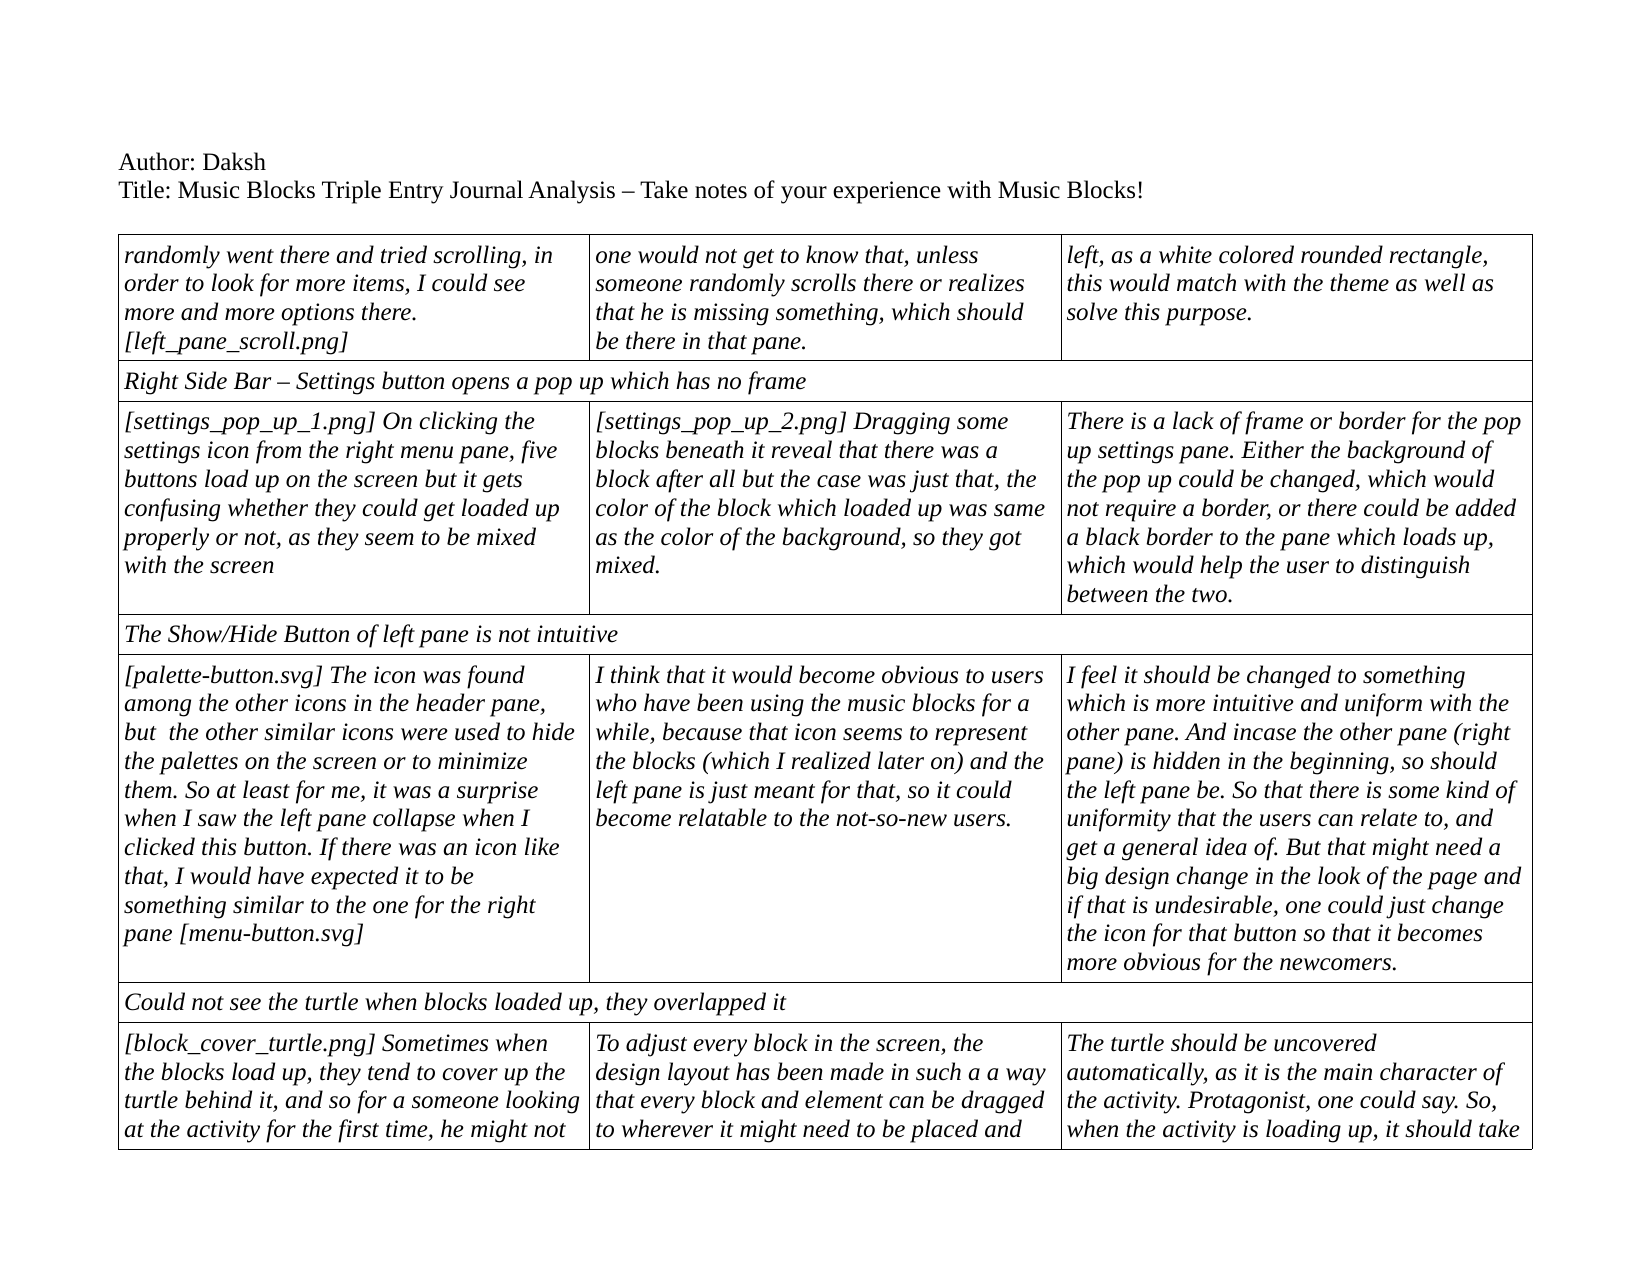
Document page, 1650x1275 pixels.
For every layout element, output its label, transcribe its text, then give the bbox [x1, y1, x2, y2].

table_cell I think that it would become obvious to users who have been using the music blocks for a while, because that icon seems to represent the blocks (which I realized later on) and the left pane is just meant for that, so it could become relatable to the not-so-new users. [590, 655, 1061, 982]
table_cell left, as a white colored rounded rectangle, this would match with the theme as well as solve this purpose. [1062, 235, 1532, 360]
table_cell Could not see the turtle when blocks loaded up, they overlapped it [119, 983, 1532, 1022]
table_cell [settings_pop_up_1.png] On clicking the settings icon from the right menu pane, five buttons load up on the screen but it gets confusing whether they could get loaded up properly or not, as they seem to be mixed with the screen [119, 402, 589, 613]
table_cell The Show/Hide Button of left pane is not intuitive [119, 615, 1532, 654]
table_cell one would not get to know that, unless someone randomly scrolls there or realizes that he is missing something, which should be there in that pane. [590, 235, 1061, 360]
table_cell [settings_pop_up_2.png] Dragging some blocks beneath it reveal that there was a block after all but the case was just that, the color of the block which loaded up was same as the color of the background, so they got mixed. [590, 402, 1061, 613]
table_cell To adjust every block in the screen, the design layout has been made in such a a way that every block and element can be dragged to wherever it might need to be placed and [590, 1023, 1061, 1148]
table_cell I feel it should be changed to something which is more intuitive and uniform with the other pane. And incase the other pane (right pane) is hidden in the beginning, so should the left pane be. So that there is some kind of uniformity that the users can relate to, and get a general idea of. But that might need a big design change in the look of the page and if that is undesirable, one could just change the icon for that button so that it becomes more obvious for the newcomers. [1062, 655, 1532, 982]
table_cell The turtle should be uncovered automatically, as it is the main character of the activity. Protagonist, one could say. So, when the activity is loading up, it should take [1062, 1023, 1532, 1148]
table_cell [block_cover_turtle.png] Sometimes when the blocks load up, they tend to cover up the turtle behind it, and so for a someone looking at the activity for the first time, he might not [119, 1023, 589, 1148]
table_cell randomly went there and tried scrolling, in order to look for more items, I could see more and more options there. [left_pane_scroll.png] [119, 235, 589, 360]
table_cell There is a lack of frame or border for the pop up settings pane. Either the background of the pop up could be changed, which would not require a border, or there could be added a black border to the pane which loads up, which would help the user to distinguish between the two. [1062, 402, 1532, 613]
table_cell Right Side Bar – Settings button opens a pop up which has no frame [119, 361, 1532, 401]
table_cell [palette-button.svg] The icon was found among the other icons in the header pane, but the other similar icons were used to hide the palettes on the screen or to minimize them. So at least for me, it was a surprise when I saw the left pane collapse when I clicked this button. If there was an icon like that, I would have expected it to be something similar to the one for the right pane [menu-button.svg] [119, 655, 589, 982]
